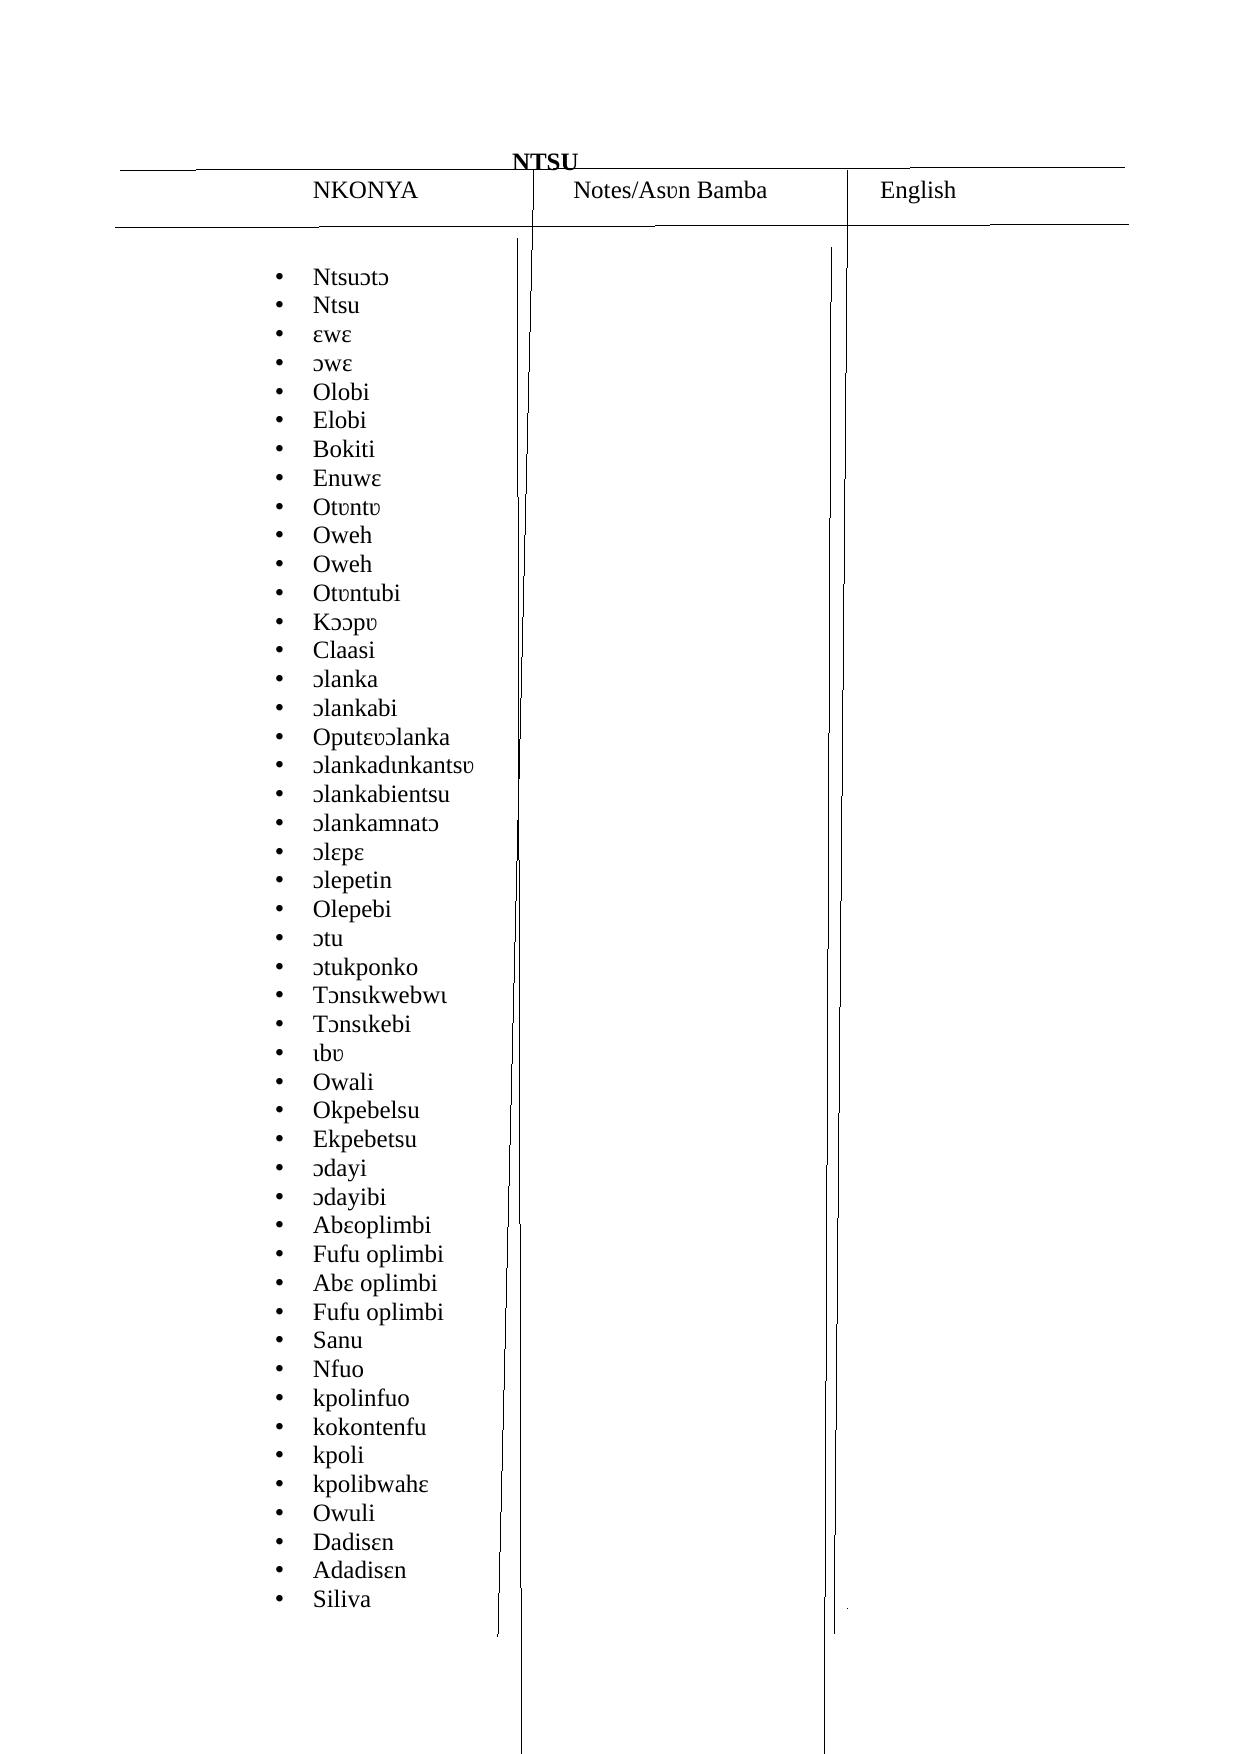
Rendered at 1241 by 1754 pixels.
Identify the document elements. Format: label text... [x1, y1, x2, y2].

list [828, 981, 1122, 1009]
list ɔtu [275, 923, 519, 952]
list ɔlepetin [275, 866, 516, 894]
list kpolinfuo [275, 1383, 520, 1412]
list [829, 866, 841, 894]
list [519, 636, 829, 664]
list [835, 1556, 1122, 1584]
list ɔlanka [275, 664, 518, 693]
list Otʋntubi [275, 578, 518, 607]
list [521, 1239, 826, 1268]
list [520, 1096, 827, 1124]
list [832, 262, 1122, 291]
list Ekpebetsu [275, 1124, 519, 1153]
list [827, 1211, 1122, 1239]
list [843, 693, 1122, 722]
list [828, 952, 840, 981]
list [829, 779, 1122, 808]
list Adadisɛn [275, 1556, 499, 1584]
list [842, 808, 1122, 837]
list NKONYA [275, 176, 533, 204]
list [835, 1584, 1122, 1613]
list [521, 1383, 825, 1412]
list [826, 1556, 834, 1584]
list [830, 549, 844, 578]
list [845, 521, 1122, 549]
list [520, 751, 828, 779]
list [840, 1038, 1122, 1067]
list Enuwɛ [275, 463, 517, 492]
list Olobi [275, 377, 517, 406]
list [520, 923, 840, 952]
list [831, 319, 846, 348]
list [838, 1239, 1122, 1268]
list [846, 434, 1122, 463]
list Oweh [275, 549, 518, 578]
list [839, 1124, 1122, 1153]
list [521, 1527, 825, 1556]
list [829, 894, 1122, 923]
list [826, 1383, 836, 1412]
list [828, 1067, 839, 1096]
list [508, 1239, 520, 1268]
list [830, 636, 843, 664]
list [845, 492, 1122, 521]
list [524, 578, 829, 607]
list Ntsu [275, 291, 517, 319]
list [829, 751, 842, 779]
list Oputɛʋɔlanka [275, 722, 518, 751]
list [846, 406, 1122, 434]
list [520, 981, 827, 1009]
list ɩbʋ [275, 1038, 519, 1067]
list [519, 693, 829, 722]
list [842, 866, 1122, 894]
list [826, 1498, 835, 1527]
list [520, 1182, 826, 1211]
list Tɔnsɩkwebwɩ [275, 981, 519, 1009]
list Kɔɔpʋ [275, 607, 518, 636]
list [841, 952, 1122, 981]
list Elobi [275, 406, 517, 434]
list [521, 1268, 826, 1297]
list [519, 549, 829, 578]
list [827, 1268, 837, 1297]
list [521, 1297, 826, 1326]
list ɔlɛpɛ [275, 837, 828, 866]
list kpoli [275, 1441, 502, 1469]
list [831, 377, 845, 406]
list [831, 463, 1122, 492]
list [520, 866, 828, 894]
list [830, 664, 1122, 693]
list English [848, 176, 1122, 204]
list ɔlankadɩnkantsʋ [275, 751, 518, 779]
list [521, 1354, 836, 1383]
list Oweh [275, 521, 518, 549]
list Ntsuɔtɔ [275, 262, 517, 291]
list [507, 1268, 520, 1297]
list [518, 377, 528, 406]
list ɔdayibi [275, 1182, 519, 1211]
list [827, 1182, 838, 1211]
list [520, 1124, 827, 1153]
list [840, 1067, 1122, 1096]
list [830, 693, 842, 722]
list ɔtukponko [275, 952, 514, 981]
list [519, 779, 828, 808]
list [837, 1326, 1122, 1354]
list [844, 636, 1122, 664]
list ɔwɛ [275, 348, 517, 377]
list [519, 722, 842, 751]
list [844, 607, 1122, 636]
list [521, 1326, 826, 1354]
list [830, 578, 1122, 607]
list [831, 434, 845, 463]
list [845, 549, 1122, 578]
list [532, 262, 831, 291]
list [843, 722, 1122, 751]
list [503, 1441, 520, 1469]
list Claasi [275, 636, 518, 664]
list [505, 1354, 520, 1383]
list [839, 1153, 1122, 1182]
list Fufu oplimbi [275, 1239, 507, 1268]
list Siliva [275, 1584, 834, 1613]
list [520, 894, 828, 923]
list [518, 406, 830, 434]
list [836, 1498, 1122, 1527]
list [830, 607, 843, 636]
list [846, 377, 1122, 406]
list [521, 1469, 825, 1498]
list [828, 1096, 1122, 1124]
list [519, 521, 829, 549]
list [840, 1009, 1122, 1038]
list [518, 262, 531, 291]
list kpolibwahɛ [275, 1469, 520, 1498]
list [836, 1441, 1122, 1469]
list [521, 1441, 825, 1469]
list [520, 952, 827, 981]
list [826, 1412, 1122, 1441]
list [830, 521, 844, 549]
list [831, 348, 1122, 377]
list [838, 1268, 1122, 1297]
list [531, 291, 846, 319]
list Tɔnsɩkebi [275, 1009, 519, 1038]
list Abɛoplimbi [275, 1211, 826, 1239]
list [521, 1556, 825, 1584]
list Fufu oplimbi [275, 1297, 520, 1326]
list ɔdayi [275, 1153, 509, 1182]
list [839, 1182, 1122, 1211]
list [518, 348, 830, 377]
list [520, 1009, 827, 1038]
list Nfuo [275, 1354, 504, 1383]
list [841, 923, 1122, 952]
list [518, 434, 830, 463]
list ɛwɛ [275, 319, 517, 348]
list [519, 808, 828, 837]
list Sanu [275, 1326, 520, 1354]
list [828, 1009, 839, 1038]
list Okpebelsu [275, 1096, 519, 1124]
list [831, 406, 845, 434]
list Owuli [275, 1498, 520, 1527]
list [518, 463, 526, 492]
list Olepebi [275, 894, 519, 923]
list [842, 837, 1122, 866]
list ɔlankabientsu [275, 779, 518, 808]
list [837, 1354, 1122, 1383]
list [512, 1067, 519, 1096]
list Bokiti [275, 434, 517, 463]
list [828, 1124, 838, 1153]
list [847, 291, 1122, 319]
list [826, 1469, 835, 1498]
list [829, 808, 841, 837]
list ɔlankamnatɔ [275, 808, 518, 837]
list Dadisɛn [275, 1527, 520, 1556]
list kokontenfu [275, 1412, 520, 1441]
list [520, 1038, 827, 1067]
list [518, 291, 530, 319]
list [837, 1383, 1122, 1412]
list [500, 1556, 520, 1584]
list [529, 377, 830, 406]
list NTSU [156, 147, 1122, 176]
list Otʋntʋ [275, 492, 844, 521]
list [522, 664, 829, 693]
list [827, 1239, 837, 1268]
list [847, 319, 1122, 348]
list [521, 1498, 825, 1527]
list Abɛ oplimbi [275, 1268, 506, 1297]
list Notes/Asʋn Bamba [534, 176, 847, 204]
list [520, 1153, 838, 1182]
list [828, 1038, 839, 1067]
list [527, 463, 830, 492]
list [829, 837, 841, 866]
list [510, 1153, 519, 1182]
list [827, 1326, 836, 1354]
list [520, 1067, 827, 1096]
list [843, 751, 1122, 779]
list [519, 607, 829, 636]
list [518, 319, 830, 348]
list ɔlankabi [275, 693, 518, 722]
list [827, 1297, 1122, 1326]
list [826, 1441, 835, 1469]
list [826, 1527, 1122, 1556]
list [521, 1412, 825, 1441]
list [836, 1469, 1122, 1498]
list Owali [275, 1067, 511, 1096]
